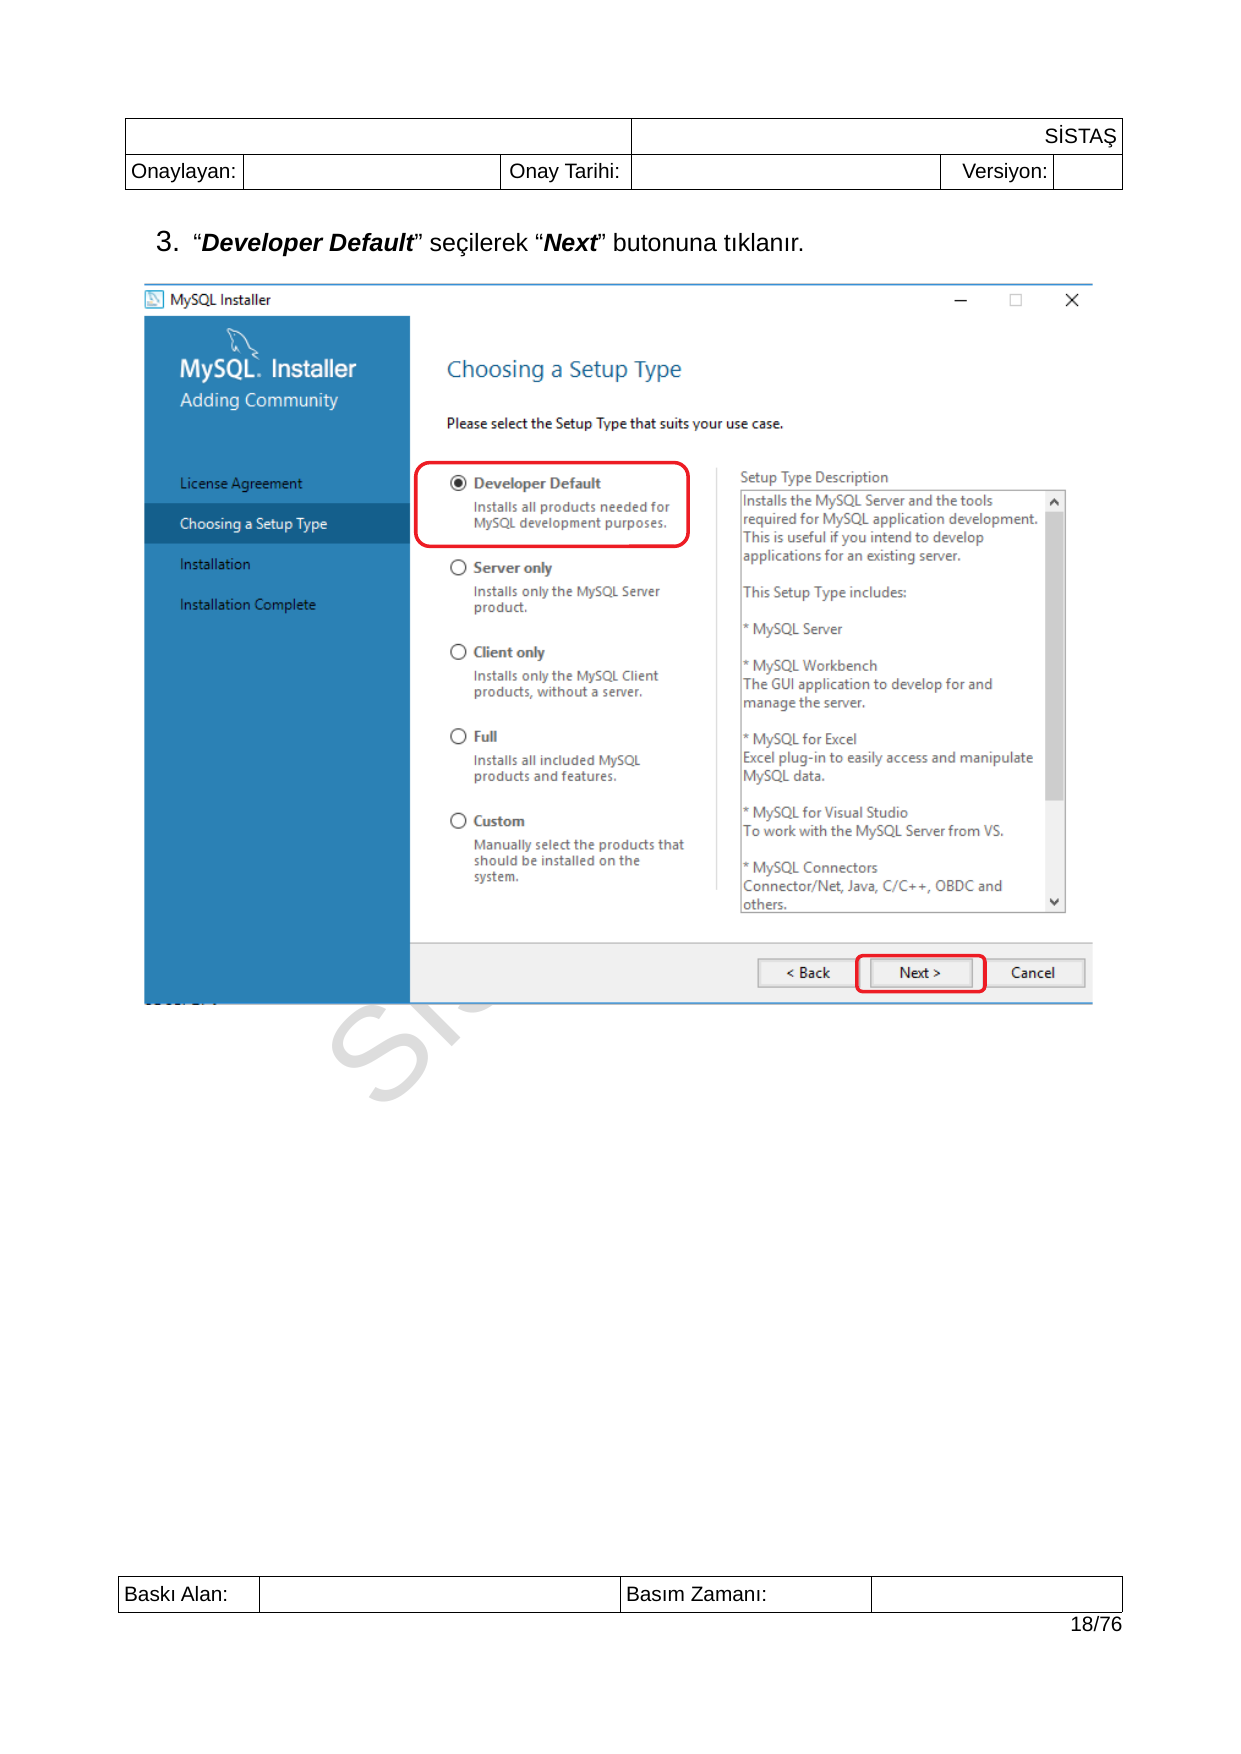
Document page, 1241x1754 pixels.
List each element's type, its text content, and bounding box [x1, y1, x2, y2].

list “Developer Default” seçilerek “Next” butonuna tıklanır. [156, 224, 1122, 258]
picture [144, 283, 1093, 1005]
